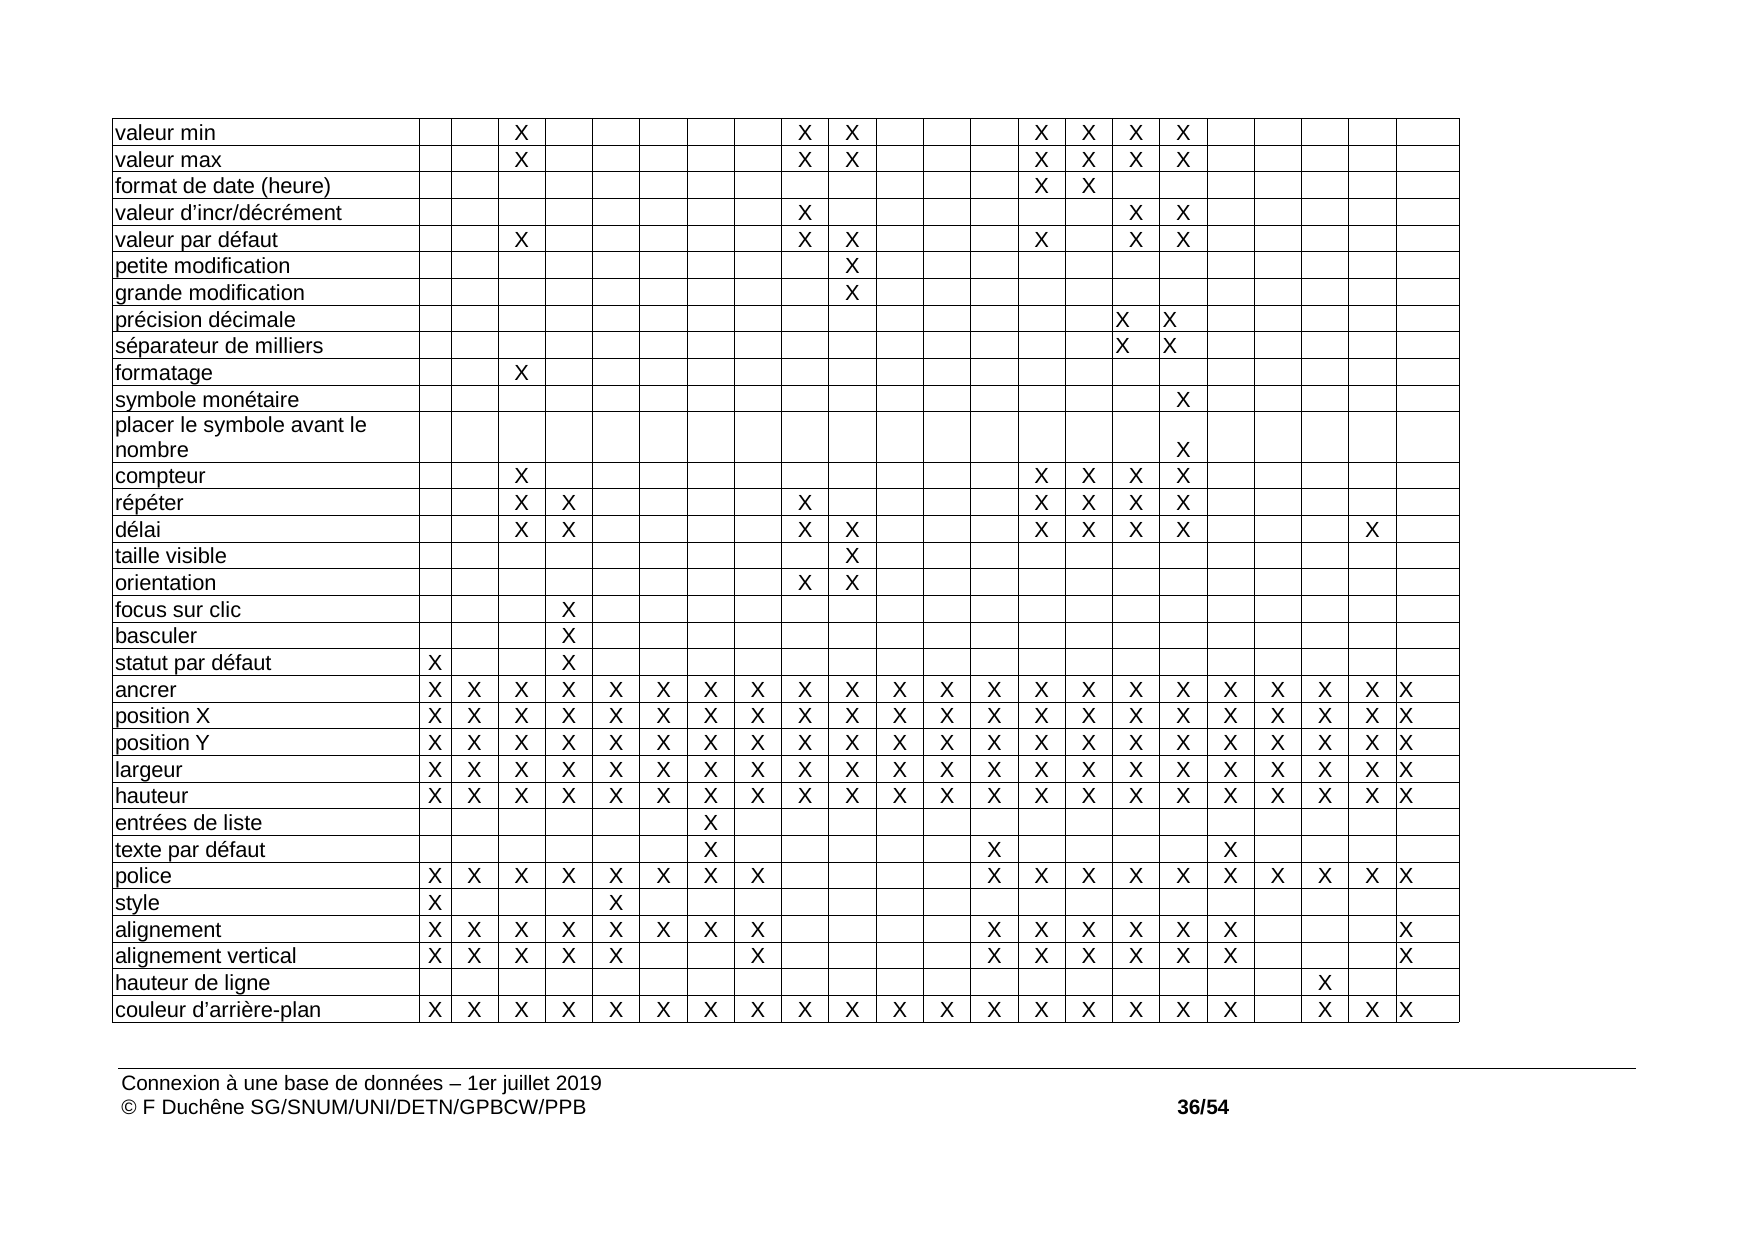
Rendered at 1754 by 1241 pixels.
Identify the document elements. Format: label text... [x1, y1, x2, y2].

table_cell X [1160, 199, 1207, 225]
table_cell petite modification [113, 252, 419, 278]
table_cell X [688, 996, 734, 1022]
table_cell X [1255, 783, 1301, 808]
table_cell [877, 623, 923, 648]
table_cell X [452, 703, 498, 728]
table_cell [1160, 809, 1207, 835]
table_cell X [499, 359, 545, 385]
table_cell [1066, 649, 1112, 675]
table_cell X [735, 756, 781, 782]
table_cell [1208, 889, 1254, 915]
table_cell X [1302, 996, 1348, 1022]
table_cell [877, 489, 923, 515]
table_cell [1255, 969, 1301, 995]
table_cell [1113, 649, 1159, 675]
table_cell [1349, 386, 1396, 411]
table_cell [1208, 226, 1254, 251]
table_cell [452, 623, 498, 648]
table_cell X [1208, 943, 1254, 968]
table_cell X [688, 916, 734, 942]
table_cell X [1160, 119, 1207, 145]
table_cell [1066, 359, 1112, 385]
table_cell [420, 809, 451, 835]
table_cell [1113, 386, 1159, 411]
table_cell [924, 146, 970, 171]
table_cell [782, 279, 828, 305]
table_cell [1397, 306, 1459, 331]
table_cell [924, 306, 970, 331]
table_cell X [1113, 996, 1159, 1022]
table_cell [1302, 412, 1348, 462]
table_cell [782, 386, 828, 411]
table_cell X [688, 863, 734, 888]
table_cell [1349, 306, 1396, 331]
table_cell [1302, 489, 1348, 515]
table_cell X [593, 916, 639, 942]
table_cell [640, 649, 687, 675]
table_cell [829, 412, 876, 462]
table_cell [877, 463, 923, 488]
table_cell [688, 943, 734, 968]
table_cell [452, 332, 498, 358]
table_cell [452, 412, 498, 462]
table_cell [877, 359, 923, 385]
table_cell [1066, 306, 1112, 331]
table_cell X [420, 863, 451, 888]
table_cell [1255, 386, 1301, 411]
table_cell [1302, 649, 1348, 675]
table_cell X [499, 119, 545, 145]
table_cell X [877, 729, 923, 755]
table_cell [452, 172, 498, 198]
table_cell X [1349, 703, 1396, 728]
table_cell [593, 172, 639, 198]
table_cell [1066, 969, 1112, 995]
table_cell [546, 969, 592, 995]
table_cell [640, 516, 687, 542]
table_cell [1397, 889, 1459, 915]
table_cell [1113, 809, 1159, 835]
table_cell [546, 569, 592, 595]
table_cell [546, 412, 592, 462]
table_cell X [593, 889, 639, 915]
table_cell [546, 359, 592, 385]
table_cell [1255, 889, 1301, 915]
table_cell [971, 359, 1018, 385]
table_cell [1255, 596, 1301, 622]
table_cell [1066, 226, 1112, 251]
table_cell X [1349, 516, 1396, 542]
table_cell X [829, 516, 876, 542]
table_cell [1113, 623, 1159, 648]
table_cell X [1160, 412, 1207, 462]
table_cell X [1160, 783, 1207, 808]
table_cell [640, 809, 687, 835]
table_cell [782, 596, 828, 622]
table_cell X [499, 676, 545, 702]
table_cell X [735, 729, 781, 755]
table_cell X [452, 783, 498, 808]
table_cell [1160, 543, 1207, 568]
table_cell X [1349, 676, 1396, 702]
table_cell [546, 199, 592, 225]
table_cell [452, 836, 498, 862]
table_cell X [782, 703, 828, 728]
table_cell X [735, 676, 781, 702]
table_cell [829, 809, 876, 835]
table_cell X [499, 703, 545, 728]
table_cell [1302, 146, 1348, 171]
table_cell [829, 359, 876, 385]
table_cell X [1066, 729, 1112, 755]
table_cell X [1160, 463, 1207, 488]
table_cell [1397, 226, 1459, 251]
table_cell [782, 306, 828, 331]
table_cell statut par défaut [113, 649, 419, 675]
table_cell X [1397, 916, 1459, 942]
table_cell X [688, 703, 734, 728]
table_cell [924, 279, 970, 305]
table_cell [499, 386, 545, 411]
table_cell [452, 596, 498, 622]
table_cell [735, 809, 781, 835]
table_cell [1208, 306, 1254, 331]
table_cell X [1019, 863, 1065, 888]
table_cell X [924, 756, 970, 782]
table_cell [593, 836, 639, 862]
table_cell [640, 119, 687, 145]
table_cell [1208, 252, 1254, 278]
table_cell [452, 463, 498, 488]
table_cell valeur par défaut [113, 226, 419, 251]
table_cell X [1019, 916, 1065, 942]
table_cell [924, 596, 970, 622]
table_cell [546, 279, 592, 305]
table_cell X [452, 863, 498, 888]
table_cell [829, 889, 876, 915]
table_cell [499, 623, 545, 648]
table_cell X [829, 146, 876, 171]
table_cell séparateur de milliers [113, 332, 419, 358]
table_cell [877, 943, 923, 968]
table_cell [1302, 386, 1348, 411]
table_cell X [1160, 516, 1207, 542]
table_cell X [688, 729, 734, 755]
table_cell X [1208, 729, 1254, 755]
table_cell [735, 463, 781, 488]
table_cell X [971, 729, 1018, 755]
table_cell [1208, 172, 1254, 198]
table_cell [877, 543, 923, 568]
table_cell [1255, 809, 1301, 835]
table_cell X [1113, 703, 1159, 728]
table_cell [1255, 306, 1301, 331]
table_cell [593, 809, 639, 835]
table_cell [1113, 359, 1159, 385]
table_cell X [1160, 676, 1207, 702]
table_cell [735, 649, 781, 675]
table_cell [1208, 969, 1254, 995]
table_cell X [1349, 783, 1396, 808]
table_cell [1160, 252, 1207, 278]
table_cell X [971, 996, 1018, 1022]
table_cell [924, 969, 970, 995]
table_cell X [1019, 516, 1065, 542]
table_cell X [735, 703, 781, 728]
table_cell [924, 889, 970, 915]
table_cell X [688, 836, 734, 862]
table_cell [499, 889, 545, 915]
table_cell [1255, 543, 1301, 568]
table_cell [735, 119, 781, 145]
table_cell X [782, 226, 828, 251]
table_cell [688, 969, 734, 995]
table_cell [1302, 623, 1348, 648]
table_cell [829, 649, 876, 675]
table_cell X [499, 226, 545, 251]
table_cell orientation [113, 569, 419, 595]
table_cell X [1019, 172, 1065, 198]
table_cell X [1066, 756, 1112, 782]
table_cell [1160, 172, 1207, 198]
table_cell [924, 943, 970, 968]
table_cell [735, 569, 781, 595]
table_cell X [1160, 146, 1207, 171]
table_cell X [1019, 463, 1065, 488]
table_cell X [829, 226, 876, 251]
table_cell [1208, 489, 1254, 515]
table_cell X [593, 703, 639, 728]
table_cell [1302, 836, 1348, 862]
table_cell [1019, 836, 1065, 862]
table_cell [924, 623, 970, 648]
table_cell X [1019, 729, 1065, 755]
table_cell [877, 279, 923, 305]
table_cell [735, 969, 781, 995]
table_cell [1397, 386, 1459, 411]
table_cell [1208, 146, 1254, 171]
table_cell X [1160, 226, 1207, 251]
table_cell [1113, 172, 1159, 198]
table_cell [782, 649, 828, 675]
table_cell [546, 226, 592, 251]
table_cell [452, 226, 498, 251]
table_cell X [640, 863, 687, 888]
table_cell X [1160, 863, 1207, 888]
table_cell X [1160, 332, 1207, 358]
table_cell [971, 569, 1018, 595]
table_cell [1208, 386, 1254, 411]
table_cell [782, 412, 828, 462]
table_cell [1066, 279, 1112, 305]
table_cell [420, 623, 451, 648]
table_cell [1208, 359, 1254, 385]
table_cell [877, 916, 923, 942]
table_cell [1208, 412, 1254, 462]
table_cell X [971, 703, 1018, 728]
table_cell X [1160, 386, 1207, 411]
table_cell X [1208, 996, 1254, 1022]
table_cell [1397, 596, 1459, 622]
table_cell [1019, 969, 1065, 995]
table_cell X [1066, 489, 1112, 515]
table_cell [1349, 146, 1396, 171]
table_cell [924, 863, 970, 888]
table_cell [924, 226, 970, 251]
table_cell [593, 543, 639, 568]
table_cell largeur [113, 756, 419, 782]
table_cell [1160, 596, 1207, 622]
table_cell X [1066, 703, 1112, 728]
table_cell [593, 596, 639, 622]
table_cell [735, 226, 781, 251]
table_cell X [1019, 943, 1065, 968]
table_cell X [1019, 703, 1065, 728]
table_cell [1019, 199, 1065, 225]
table_cell [1349, 623, 1396, 648]
table_cell [1302, 119, 1348, 145]
table_cell [1302, 889, 1348, 915]
table_cell [1349, 889, 1396, 915]
table_cell compteur [113, 463, 419, 488]
table_cell [782, 809, 828, 835]
table_cell X [1349, 863, 1396, 888]
table_cell [1255, 516, 1301, 542]
table_cell [420, 569, 451, 595]
table_cell [1397, 119, 1459, 145]
table_cell X [1066, 916, 1112, 942]
table_cell [1397, 332, 1459, 358]
table_cell X [1255, 863, 1301, 888]
table_cell [1255, 996, 1301, 1022]
table_cell [1160, 969, 1207, 995]
table_cell [1066, 569, 1112, 595]
table_cell [499, 596, 545, 622]
table_cell [1019, 412, 1065, 462]
table_cell [1397, 489, 1459, 515]
table_cell [546, 463, 592, 488]
table_cell [1160, 569, 1207, 595]
table_cell [1255, 412, 1301, 462]
table_cell X [640, 703, 687, 728]
table_cell [971, 969, 1018, 995]
table_cell [593, 252, 639, 278]
table_cell X [1019, 146, 1065, 171]
table_cell [1302, 809, 1348, 835]
table_cell [1255, 146, 1301, 171]
table_cell [924, 199, 970, 225]
table_cell [546, 306, 592, 331]
table_cell [1349, 332, 1396, 358]
table_cell [640, 252, 687, 278]
table_cell alignement vertical [113, 943, 419, 968]
table_cell [593, 199, 639, 225]
table_cell X [593, 943, 639, 968]
table_cell [452, 569, 498, 595]
table_cell X [688, 809, 734, 835]
table_cell [420, 386, 451, 411]
table_cell X [499, 463, 545, 488]
table_cell [420, 412, 451, 462]
table_cell [499, 836, 545, 862]
table_cell X [1113, 676, 1159, 702]
table_cell [735, 596, 781, 622]
table_cell X [1066, 996, 1112, 1022]
table_cell [688, 252, 734, 278]
table_cell [688, 889, 734, 915]
table_cell X [640, 756, 687, 782]
table_cell [688, 172, 734, 198]
table_cell hauteur [113, 783, 419, 808]
table_cell [877, 596, 923, 622]
table_cell X [735, 996, 781, 1022]
table_cell [1208, 119, 1254, 145]
table_cell [688, 226, 734, 251]
table_cell X [1019, 226, 1065, 251]
table_cell [452, 969, 498, 995]
table_cell [593, 226, 639, 251]
table_cell [1302, 916, 1348, 942]
table_cell [1349, 252, 1396, 278]
table_cell [1349, 836, 1396, 862]
table_cell [1208, 543, 1254, 568]
table_cell X [1066, 943, 1112, 968]
table_cell [640, 226, 687, 251]
table_cell X [1208, 836, 1254, 862]
table_cell texte par défaut [113, 836, 419, 862]
table_cell X [420, 676, 451, 702]
table_cell X [829, 996, 876, 1022]
table_cell [1019, 569, 1065, 595]
table_cell [877, 119, 923, 145]
table_cell X [452, 996, 498, 1022]
table_cell X [1302, 676, 1348, 702]
table_cell [452, 119, 498, 145]
table_cell X [499, 916, 545, 942]
table_cell [420, 226, 451, 251]
table_cell [1349, 569, 1396, 595]
table_cell X [420, 703, 451, 728]
table_cell [971, 386, 1018, 411]
table_cell X [1113, 756, 1159, 782]
table_cell [420, 252, 451, 278]
table_cell [829, 943, 876, 968]
table_cell style [113, 889, 419, 915]
table_cell [1019, 596, 1065, 622]
table_cell [499, 306, 545, 331]
table_cell [688, 279, 734, 305]
table_cell X [1397, 783, 1459, 808]
table_cell [1255, 489, 1301, 515]
table_cell X [452, 916, 498, 942]
table_cell [1349, 119, 1396, 145]
table_cell X [499, 783, 545, 808]
table_cell [640, 463, 687, 488]
table_cell X [546, 676, 592, 702]
table_cell [593, 649, 639, 675]
table_cell X [829, 119, 876, 145]
table_cell X [452, 729, 498, 755]
table_cell [1255, 943, 1301, 968]
table_cell [829, 463, 876, 488]
table_cell [1302, 226, 1348, 251]
table_cell [971, 889, 1018, 915]
table_cell [452, 252, 498, 278]
table_cell [782, 836, 828, 862]
table_cell X [1397, 756, 1459, 782]
table_cell [499, 199, 545, 225]
table_cell [593, 516, 639, 542]
table_cell X [1349, 756, 1396, 782]
table_cell [924, 516, 970, 542]
table_cell X [1255, 729, 1301, 755]
table_cell valeur d’incr/décrément [113, 199, 419, 225]
table_cell X [452, 756, 498, 782]
table_cell formatage [113, 359, 419, 385]
table_cell symbole monétaire [113, 386, 419, 411]
table_cell X [1113, 146, 1159, 171]
table_cell [499, 332, 545, 358]
table_cell X [420, 783, 451, 808]
table_cell X [688, 783, 734, 808]
table_cell [593, 359, 639, 385]
table_cell [640, 359, 687, 385]
table_cell position X [113, 703, 419, 728]
table_cell X [1066, 516, 1112, 542]
table_cell [829, 623, 876, 648]
table_cell X [499, 729, 545, 755]
table_cell [1066, 836, 1112, 862]
table_cell [971, 119, 1018, 145]
table_cell [782, 969, 828, 995]
table_cell X [420, 996, 451, 1022]
table_cell [1255, 649, 1301, 675]
table_cell X [1113, 729, 1159, 755]
table_cell [640, 569, 687, 595]
table_cell [420, 146, 451, 171]
table_cell [735, 359, 781, 385]
table_cell [877, 146, 923, 171]
table_cell précision décimale [113, 306, 419, 331]
table_cell [1349, 489, 1396, 515]
table_cell [1302, 516, 1348, 542]
table_cell X [546, 623, 592, 648]
table_cell [1397, 252, 1459, 278]
table_cell [1302, 569, 1348, 595]
table_cell X [593, 756, 639, 782]
table_cell X [1113, 489, 1159, 515]
table_cell X [1160, 916, 1207, 942]
table_cell [593, 463, 639, 488]
table_cell [593, 332, 639, 358]
table_cell X [1019, 996, 1065, 1022]
table_cell [1255, 279, 1301, 305]
table_cell [1066, 412, 1112, 462]
table_cell [546, 332, 592, 358]
table_cell [782, 863, 828, 888]
table_cell X [782, 729, 828, 755]
table_cell délai [113, 516, 419, 542]
table_cell X [877, 676, 923, 702]
table_cell X [924, 703, 970, 728]
table_cell X [829, 252, 876, 278]
table_cell [452, 386, 498, 411]
table_cell [1349, 809, 1396, 835]
table_cell [1397, 809, 1459, 835]
table_cell [1160, 836, 1207, 862]
table_cell [1113, 569, 1159, 595]
table_cell X [499, 489, 545, 515]
table_cell [420, 172, 451, 198]
table_cell [1019, 649, 1065, 675]
table_cell X [1113, 306, 1159, 331]
table_cell [735, 279, 781, 305]
table_cell X [452, 943, 498, 968]
table_cell couleur d’arrière-plan [113, 996, 419, 1022]
table_cell [546, 543, 592, 568]
table_cell [735, 252, 781, 278]
table_cell X [1066, 863, 1112, 888]
table_cell [452, 306, 498, 331]
table_cell [1019, 279, 1065, 305]
table_cell [924, 252, 970, 278]
table_cell X [1302, 703, 1348, 728]
table_cell X [735, 783, 781, 808]
table_cell X [1302, 729, 1348, 755]
table_cell [1302, 543, 1348, 568]
table_cell [1208, 516, 1254, 542]
table_cell [640, 279, 687, 305]
table_cell [877, 172, 923, 198]
table_cell [1208, 809, 1254, 835]
table_cell X [1113, 463, 1159, 488]
table_cell valeur min [113, 119, 419, 145]
table_cell [1255, 252, 1301, 278]
table_cell [971, 649, 1018, 675]
table_cell [452, 649, 498, 675]
table_cell [924, 569, 970, 595]
table_cell [735, 412, 781, 462]
table_cell X [499, 516, 545, 542]
table_cell hauteur de ligne [113, 969, 419, 995]
table_cell X [1397, 729, 1459, 755]
table_cell X [452, 676, 498, 702]
table_cell X [971, 676, 1018, 702]
table_cell X [877, 783, 923, 808]
table_cell [971, 146, 1018, 171]
table_cell X [924, 996, 970, 1022]
table_cell [924, 836, 970, 862]
table_cell X [1019, 783, 1065, 808]
table_cell [546, 172, 592, 198]
table_cell ancrer [113, 676, 419, 702]
table_cell [688, 623, 734, 648]
table_cell [1349, 463, 1396, 488]
table_cell X [829, 543, 876, 568]
table_cell [593, 386, 639, 411]
table_cell X [1066, 172, 1112, 198]
table_cell [420, 199, 451, 225]
table_cell [829, 596, 876, 622]
table_cell [971, 332, 1018, 358]
table_cell X [1160, 703, 1207, 728]
table_cell X [829, 703, 876, 728]
table_cell [1066, 623, 1112, 648]
table_cell [735, 516, 781, 542]
table_cell [1397, 569, 1459, 595]
table_cell [877, 969, 923, 995]
table_cell [1255, 226, 1301, 251]
table_cell valeur max [113, 146, 419, 171]
table_cell [1019, 809, 1065, 835]
table_cell X [971, 916, 1018, 942]
table_cell [782, 463, 828, 488]
table_cell X [420, 943, 451, 968]
table_cell X [1019, 756, 1065, 782]
table_cell X [1208, 756, 1254, 782]
table_cell [593, 306, 639, 331]
table_cell X [1113, 332, 1159, 358]
table_cell X [1160, 729, 1207, 755]
table_cell [1019, 359, 1065, 385]
table_cell [593, 279, 639, 305]
table_cell [1302, 172, 1348, 198]
table_cell [1397, 649, 1459, 675]
table_cell [924, 649, 970, 675]
table_cell [782, 623, 828, 648]
table_cell [1349, 969, 1396, 995]
table_cell X [499, 146, 545, 171]
table_cell [688, 543, 734, 568]
table_cell X [1302, 756, 1348, 782]
table_cell [420, 489, 451, 515]
table_cell [924, 386, 970, 411]
table_cell [924, 463, 970, 488]
table_cell X [1113, 199, 1159, 225]
table_cell [420, 359, 451, 385]
table_cell [688, 146, 734, 171]
table_cell X [1113, 226, 1159, 251]
table_cell [1019, 543, 1065, 568]
table_cell [877, 412, 923, 462]
table_cell [924, 412, 970, 462]
table_cell [420, 969, 451, 995]
table_cell [452, 543, 498, 568]
table_cell [735, 199, 781, 225]
table_cell [640, 332, 687, 358]
table_cell [1397, 279, 1459, 305]
table_cell [971, 412, 1018, 462]
table_cell [1019, 623, 1065, 648]
table_cell X [735, 943, 781, 968]
table_cell X [924, 729, 970, 755]
table_cell alignement [113, 916, 419, 942]
table_cell [877, 332, 923, 358]
table_cell X [1113, 916, 1159, 942]
table_cell [1113, 279, 1159, 305]
table_cell [420, 463, 451, 488]
table_cell X [420, 649, 451, 675]
table_cell [499, 412, 545, 462]
table_cell X [1160, 943, 1207, 968]
table_cell [924, 359, 970, 385]
table_cell [1066, 543, 1112, 568]
table_cell X [782, 676, 828, 702]
table_cell X [829, 729, 876, 755]
table_cell [1113, 889, 1159, 915]
table_cell [735, 489, 781, 515]
table_cell X [546, 729, 592, 755]
table_cell X [1160, 996, 1207, 1022]
table_cell X [546, 756, 592, 782]
table_cell [735, 172, 781, 198]
table_cell position Y [113, 729, 419, 755]
table_cell [1302, 306, 1348, 331]
table_cell [924, 489, 970, 515]
table_cell [593, 489, 639, 515]
table_cell X [546, 516, 592, 542]
table_cell [829, 306, 876, 331]
table_cell X [1066, 676, 1112, 702]
table_cell [971, 306, 1018, 331]
table_cell [1302, 279, 1348, 305]
table_cell [971, 463, 1018, 488]
table_cell [1397, 412, 1459, 462]
table_cell X [1208, 676, 1254, 702]
table_cell [1255, 199, 1301, 225]
table_cell [1349, 226, 1396, 251]
table_cell X [829, 569, 876, 595]
table_cell X [546, 943, 592, 968]
table_cell [420, 306, 451, 331]
table_cell X [1349, 729, 1396, 755]
table_cell [782, 943, 828, 968]
table_cell [829, 969, 876, 995]
table_cell [1349, 543, 1396, 568]
table_cell [1349, 412, 1396, 462]
table_cell [971, 489, 1018, 515]
table_cell [971, 172, 1018, 198]
table_cell [1113, 969, 1159, 995]
table_cell [782, 543, 828, 568]
table_cell [1255, 836, 1301, 862]
table_cell [499, 252, 545, 278]
table_cell [593, 969, 639, 995]
table_cell X [499, 756, 545, 782]
table_cell X [1397, 943, 1459, 968]
table_cell X [546, 703, 592, 728]
table_cell X [1160, 756, 1207, 782]
table_cell [452, 146, 498, 171]
table_cell [971, 226, 1018, 251]
table_cell X [1113, 863, 1159, 888]
table_cell X [782, 489, 828, 515]
table_cell [1208, 623, 1254, 648]
table_cell [640, 306, 687, 331]
table_cell X [971, 783, 1018, 808]
table_cell X [593, 863, 639, 888]
table_cell X [1019, 676, 1065, 702]
table_cell [1208, 279, 1254, 305]
table_cell [420, 836, 451, 862]
table_cell [924, 119, 970, 145]
table_cell X [640, 783, 687, 808]
table_cell [1255, 463, 1301, 488]
table_cell [499, 279, 545, 305]
table_cell [1255, 623, 1301, 648]
table_cell [971, 516, 1018, 542]
table_cell X [1255, 676, 1301, 702]
table_cell [1160, 649, 1207, 675]
table_cell [782, 252, 828, 278]
table_cell [593, 569, 639, 595]
table_cell X [1255, 703, 1301, 728]
table_cell [971, 279, 1018, 305]
table_cell [1397, 359, 1459, 385]
table_cell X [782, 146, 828, 171]
table_cell [1160, 889, 1207, 915]
table_cell X [420, 756, 451, 782]
table_cell [1019, 306, 1065, 331]
table_cell X [1113, 783, 1159, 808]
table_cell [1302, 332, 1348, 358]
table_cell [420, 596, 451, 622]
table_cell [420, 332, 451, 358]
table_cell [420, 516, 451, 542]
table_cell [640, 172, 687, 198]
table_cell taille visible [113, 543, 419, 568]
table_cell X [1113, 516, 1159, 542]
table_cell [1397, 516, 1459, 542]
table_cell [499, 649, 545, 675]
table_cell X [924, 783, 970, 808]
table_cell [829, 916, 876, 942]
table_cell X [593, 676, 639, 702]
table_cell X [1019, 119, 1065, 145]
table_cell [924, 332, 970, 358]
table_cell X [420, 916, 451, 942]
table_cell [877, 836, 923, 862]
table_cell X [546, 489, 592, 515]
table_cell [877, 516, 923, 542]
table_cell X [1208, 863, 1254, 888]
table_cell [1349, 279, 1396, 305]
table_cell [1113, 252, 1159, 278]
table_cell [1019, 386, 1065, 411]
table_cell [1349, 943, 1396, 968]
table_cell [1160, 359, 1207, 385]
table_cell [924, 809, 970, 835]
table_cell X [1160, 489, 1207, 515]
table_cell [1160, 623, 1207, 648]
table_cell [640, 623, 687, 648]
table_cell X [924, 676, 970, 702]
table_cell [688, 489, 734, 515]
table_cell [1066, 332, 1112, 358]
table_cell [1349, 199, 1396, 225]
table_cell [640, 386, 687, 411]
table_cell [1302, 943, 1348, 968]
table_cell [452, 279, 498, 305]
table_cell [688, 199, 734, 225]
table_cell [1397, 146, 1459, 171]
table_cell X [593, 783, 639, 808]
table_cell [1397, 543, 1459, 568]
table_cell X [782, 783, 828, 808]
table_cell [1255, 172, 1301, 198]
table_cell [735, 386, 781, 411]
table_cell [1066, 252, 1112, 278]
table_cell X [640, 676, 687, 702]
table_cell X [971, 756, 1018, 782]
table_cell X [546, 783, 592, 808]
table_cell [640, 889, 687, 915]
table_cell [1302, 463, 1348, 488]
table_cell X [829, 783, 876, 808]
table_cell basculer [113, 623, 419, 648]
table_cell [688, 359, 734, 385]
table_cell [1255, 569, 1301, 595]
table_cell [735, 836, 781, 862]
table_cell [420, 543, 451, 568]
table_cell X [1066, 463, 1112, 488]
table_cell [1208, 596, 1254, 622]
table_cell X [1113, 119, 1159, 145]
table_cell [452, 199, 498, 225]
table_cell X [688, 676, 734, 702]
table_cell placer le symbole avant le nombre [113, 412, 419, 462]
table_cell [640, 596, 687, 622]
table_cell [546, 809, 592, 835]
table_cell [1397, 623, 1459, 648]
table_cell format de date (heure) [113, 172, 419, 198]
table_cell [1113, 836, 1159, 862]
table_cell [971, 623, 1018, 648]
table_cell [877, 226, 923, 251]
table_cell [452, 516, 498, 542]
table_cell [829, 332, 876, 358]
table_cell [1208, 199, 1254, 225]
table_cell [1349, 649, 1396, 675]
table_cell X [1208, 783, 1254, 808]
table_cell [1019, 332, 1065, 358]
table_cell [735, 889, 781, 915]
table_cell [1397, 172, 1459, 198]
table_cell [877, 863, 923, 888]
table_cell [924, 916, 970, 942]
table_cell [688, 412, 734, 462]
table_cell X [877, 756, 923, 782]
table_cell X [971, 836, 1018, 862]
table_cell [499, 809, 545, 835]
table_cell X [782, 119, 828, 145]
table_cell [877, 649, 923, 675]
table_cell [640, 489, 687, 515]
table_cell X [1302, 783, 1348, 808]
table_cell X [640, 729, 687, 755]
table_cell X [1066, 146, 1112, 171]
table_cell X [782, 756, 828, 782]
table_cell [499, 569, 545, 595]
table_cell [688, 596, 734, 622]
table_cell [640, 199, 687, 225]
table_cell X [1255, 756, 1301, 782]
table_cell [877, 252, 923, 278]
table_cell X [782, 199, 828, 225]
table_cell [1349, 359, 1396, 385]
table_cell [877, 306, 923, 331]
table_cell [877, 386, 923, 411]
table_cell [735, 332, 781, 358]
table_cell X [877, 703, 923, 728]
table_cell X [782, 996, 828, 1022]
table_cell X [1397, 703, 1459, 728]
table_cell [1208, 332, 1254, 358]
table_cell X [782, 516, 828, 542]
table_cell [1302, 359, 1348, 385]
table_cell [1113, 412, 1159, 462]
table_cell X [1397, 996, 1459, 1022]
table_cell [829, 386, 876, 411]
table_cell X [420, 729, 451, 755]
table_cell [1066, 596, 1112, 622]
table_cell [640, 146, 687, 171]
table_cell focus sur clic [113, 596, 419, 622]
table_cell [593, 412, 639, 462]
table_cell [688, 306, 734, 331]
table_cell [688, 569, 734, 595]
table_cell X [829, 279, 876, 305]
table_cell [452, 489, 498, 515]
table_cell [499, 969, 545, 995]
table_cell [971, 809, 1018, 835]
table_cell X [640, 916, 687, 942]
table_cell X [1349, 996, 1396, 1022]
table_cell X [829, 756, 876, 782]
table_cell [688, 649, 734, 675]
table_cell [829, 199, 876, 225]
table_cell [924, 172, 970, 198]
table_cell [971, 596, 1018, 622]
table_cell X [420, 889, 451, 915]
table_cell X [1113, 943, 1159, 968]
table_cell X [546, 649, 592, 675]
table_cell [1349, 916, 1396, 942]
table_cell [1208, 569, 1254, 595]
table_cell [1349, 172, 1396, 198]
table_cell X [1302, 969, 1348, 995]
table_cell [829, 836, 876, 862]
table_cell [1397, 463, 1459, 488]
table_cell [546, 119, 592, 145]
table_cell [1255, 332, 1301, 358]
table_cell [735, 623, 781, 648]
table_cell [1113, 596, 1159, 622]
table_cell X [782, 569, 828, 595]
table_cell [735, 146, 781, 171]
table_cell [593, 623, 639, 648]
table_cell X [688, 756, 734, 782]
table_cell X [1019, 489, 1065, 515]
table_cell [1302, 596, 1348, 622]
table_cell [1113, 543, 1159, 568]
table_cell police [113, 863, 419, 888]
table_cell [971, 199, 1018, 225]
table_cell [829, 863, 876, 888]
table_cell [877, 569, 923, 595]
table_cell X [1066, 119, 1112, 145]
table_cell [452, 889, 498, 915]
table_cell [452, 359, 498, 385]
table_cell X [640, 996, 687, 1022]
table_cell [782, 359, 828, 385]
table_cell grande modification [113, 279, 419, 305]
table_cell X [499, 996, 545, 1022]
table_cell [499, 172, 545, 198]
table_cell [829, 172, 876, 198]
table_cell [546, 252, 592, 278]
table_cell [420, 279, 451, 305]
table_cell [546, 836, 592, 862]
table_cell entrées de liste [113, 809, 419, 835]
table_cell [546, 146, 592, 171]
table_cell [420, 119, 451, 145]
table_cell [688, 463, 734, 488]
table_cell [1302, 252, 1348, 278]
table_cell [546, 889, 592, 915]
table_cell [1255, 119, 1301, 145]
table_cell [971, 252, 1018, 278]
table_cell X [1397, 863, 1459, 888]
table_cell X [546, 916, 592, 942]
table_cell [735, 306, 781, 331]
table_cell [593, 119, 639, 145]
table_cell X [735, 863, 781, 888]
table_cell X [1397, 676, 1459, 702]
table_cell [1208, 463, 1254, 488]
table_cell [877, 889, 923, 915]
table_cell [924, 543, 970, 568]
table_cell X [546, 996, 592, 1022]
table_cell X [829, 676, 876, 702]
table_cell X [1066, 783, 1112, 808]
table_cell X [1302, 863, 1348, 888]
table_cell [640, 969, 687, 995]
table_cell [546, 386, 592, 411]
table_cell [877, 809, 923, 835]
table_cell [640, 543, 687, 568]
table_cell X [546, 596, 592, 622]
table_cell X [877, 996, 923, 1022]
table_cell X [593, 729, 639, 755]
table_cell [1397, 836, 1459, 862]
table_cell X [499, 943, 545, 968]
table_cell [1302, 199, 1348, 225]
table_cell [782, 332, 828, 358]
table_cell X [546, 863, 592, 888]
table_cell [640, 412, 687, 462]
table_cell [1255, 916, 1301, 942]
table_cell [971, 543, 1018, 568]
table_cell [688, 516, 734, 542]
table_cell [1208, 649, 1254, 675]
table_cell [1255, 359, 1301, 385]
table_cell [877, 199, 923, 225]
table_cell [640, 836, 687, 862]
table_cell X [1208, 916, 1254, 942]
table_cell X [735, 916, 781, 942]
table_cell [688, 332, 734, 358]
table_cell [1019, 252, 1065, 278]
table_cell X [971, 943, 1018, 968]
table_cell [593, 146, 639, 171]
table_cell [735, 543, 781, 568]
table_cell X [499, 863, 545, 888]
table_cell [1397, 199, 1459, 225]
table_cell [1397, 969, 1459, 995]
table_cell [1066, 809, 1112, 835]
table_cell [688, 386, 734, 411]
table_cell [782, 172, 828, 198]
table_cell [688, 119, 734, 145]
table_cell [1066, 386, 1112, 411]
table_cell [1066, 199, 1112, 225]
table_cell X [971, 863, 1018, 888]
table_cell X [593, 996, 639, 1022]
table_cell [640, 943, 687, 968]
table_cell X [1208, 703, 1254, 728]
table_cell [452, 809, 498, 835]
table_cell répéter [113, 489, 419, 515]
table_cell [1019, 889, 1065, 915]
table_cell [829, 489, 876, 515]
table_cell [1349, 596, 1396, 622]
table_cell [1066, 889, 1112, 915]
table_cell [1160, 279, 1207, 305]
table_cell X [1160, 306, 1207, 331]
table_cell [782, 889, 828, 915]
table_cell [499, 543, 545, 568]
table_cell [782, 916, 828, 942]
